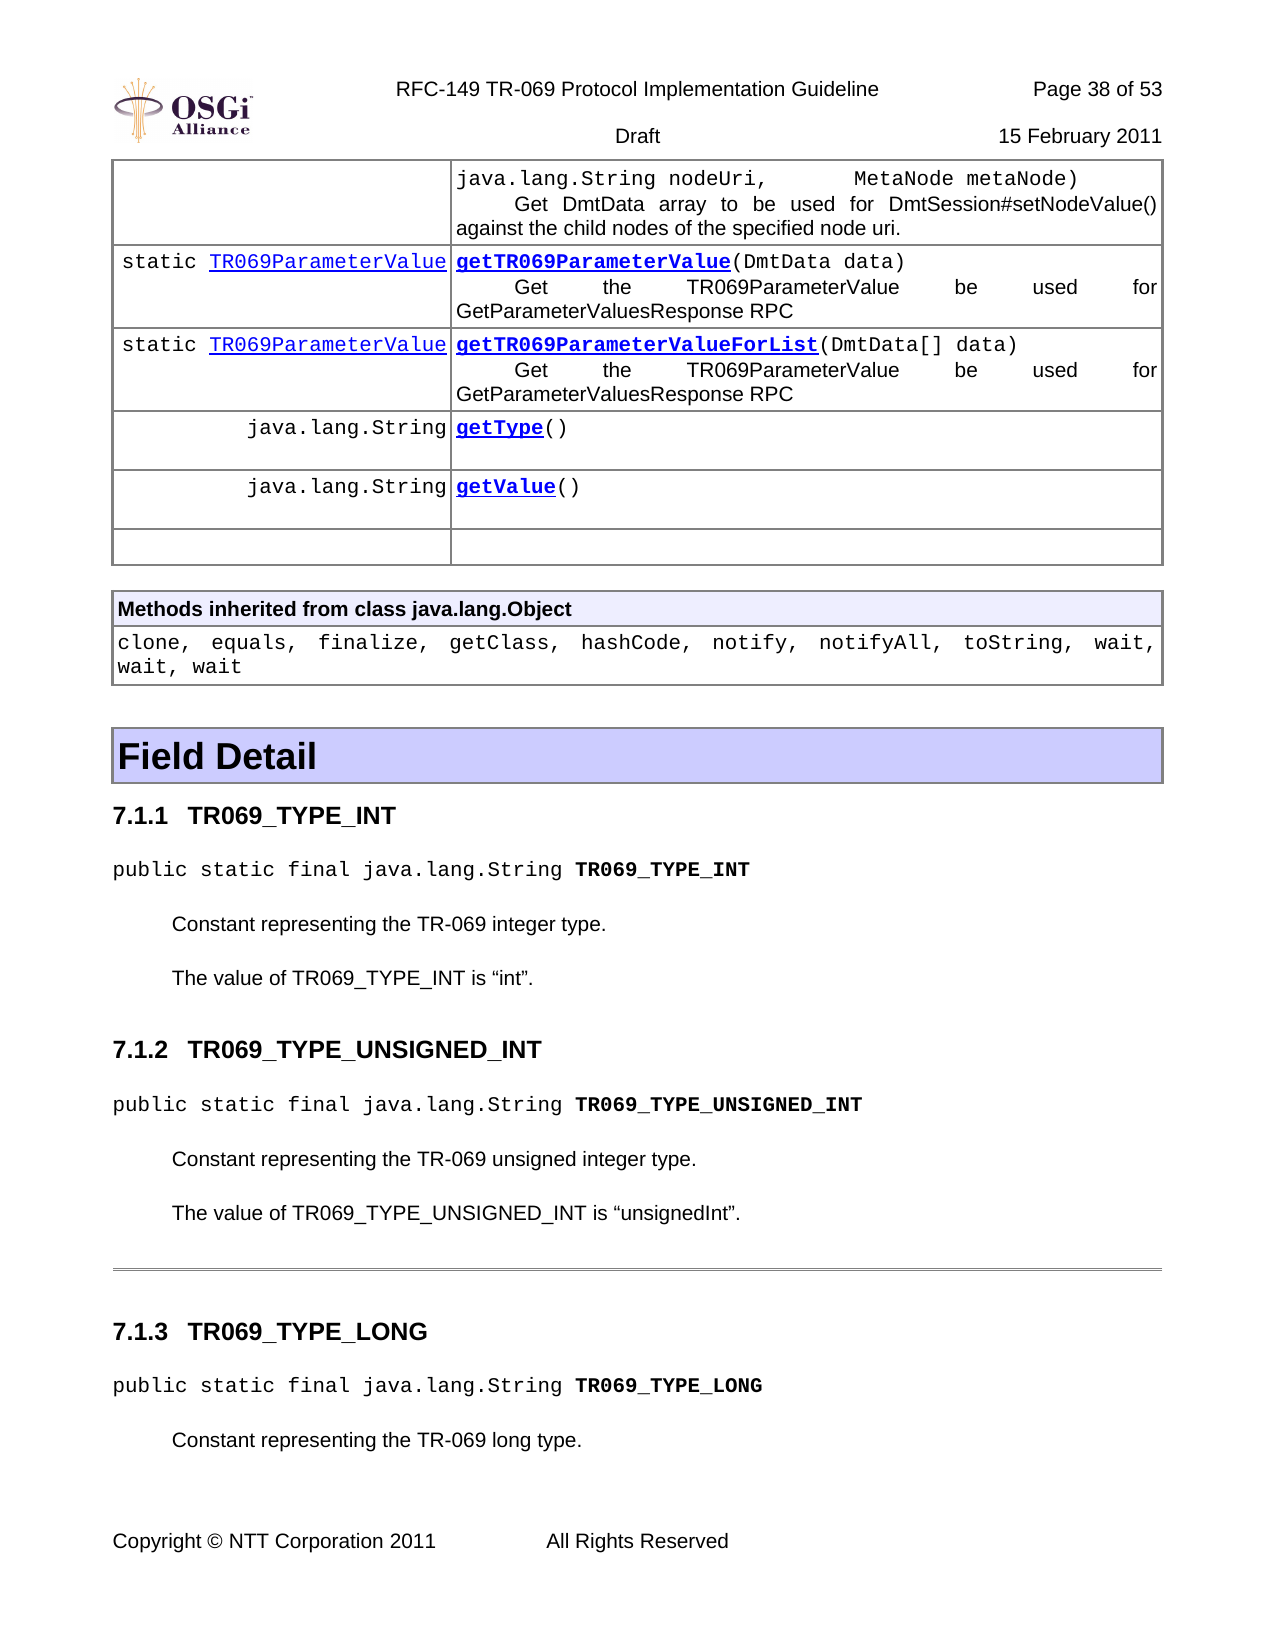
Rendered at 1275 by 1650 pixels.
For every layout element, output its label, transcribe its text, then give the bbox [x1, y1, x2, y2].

table_header Field Detail [114, 729, 1161, 782]
table_cell getTR069ParameterValueForList(DmtData[] data) Get the TR069ParameterValue be used for GetParameterValuesResponse RPC [452, 329, 1161, 410]
table_cell static TR069ParameterValue [114, 246, 450, 327]
text public static final java.lang.String TR069_TYPE_UNSIGNED_INT [112, 1094, 1162, 1117]
table_cell static TR069ParameterValue [114, 329, 450, 410]
list Constant representing the TR-069 unsigned integer type. [172, 1147, 1162, 1171]
text public static final java.lang.String TR069_TYPE_LONG [112, 1375, 1162, 1398]
table_cell getTR069ParameterValue(DmtData data) Get the TR069ParameterValue be used for GetParameterValuesResponse RPC [452, 246, 1161, 327]
table_cell java.lang.String [114, 471, 450, 528]
table_cell getType() [452, 412, 1161, 469]
table_cell clone, equals, finalize, getClass, hashCode, notify, notifyAll, toString, wait, wait, wait [114, 627, 1161, 684]
table_cell getValue() [452, 471, 1161, 528]
picture [114, 78, 254, 143]
subtitle TR069_TYPE_LONG [112, 1317, 1162, 1345]
list The value of TR069_TYPE_UNSIGNED_INT is “unsignedInt”. [172, 1200, 1162, 1224]
table_cell java.lang.String nodeUri, MetaNode metaNode) Get DmtData array to be used for DmtSession#setNodeValue() against the child nodes of the specified node uri. [452, 161, 1161, 244]
table_cell [114, 161, 450, 244]
table_header Methods inherited from class java.lang.Object [114, 592, 1161, 625]
subtitle TR069_TYPE_UNSIGNED_INT [112, 1036, 1162, 1064]
subtitle TR069_TYPE_INT [112, 801, 1162, 829]
text public static final java.lang.String TR069_TYPE_INT [112, 859, 1162, 882]
table_cell [452, 530, 1161, 564]
table_cell java.lang.String [114, 412, 450, 469]
list Constant representing the TR-069 long type. [172, 1428, 1162, 1452]
list The value of TR069_TYPE_INT is “int”. [172, 965, 1162, 989]
table_cell [114, 530, 450, 564]
list Constant representing the TR-069 integer type. [172, 912, 1162, 936]
